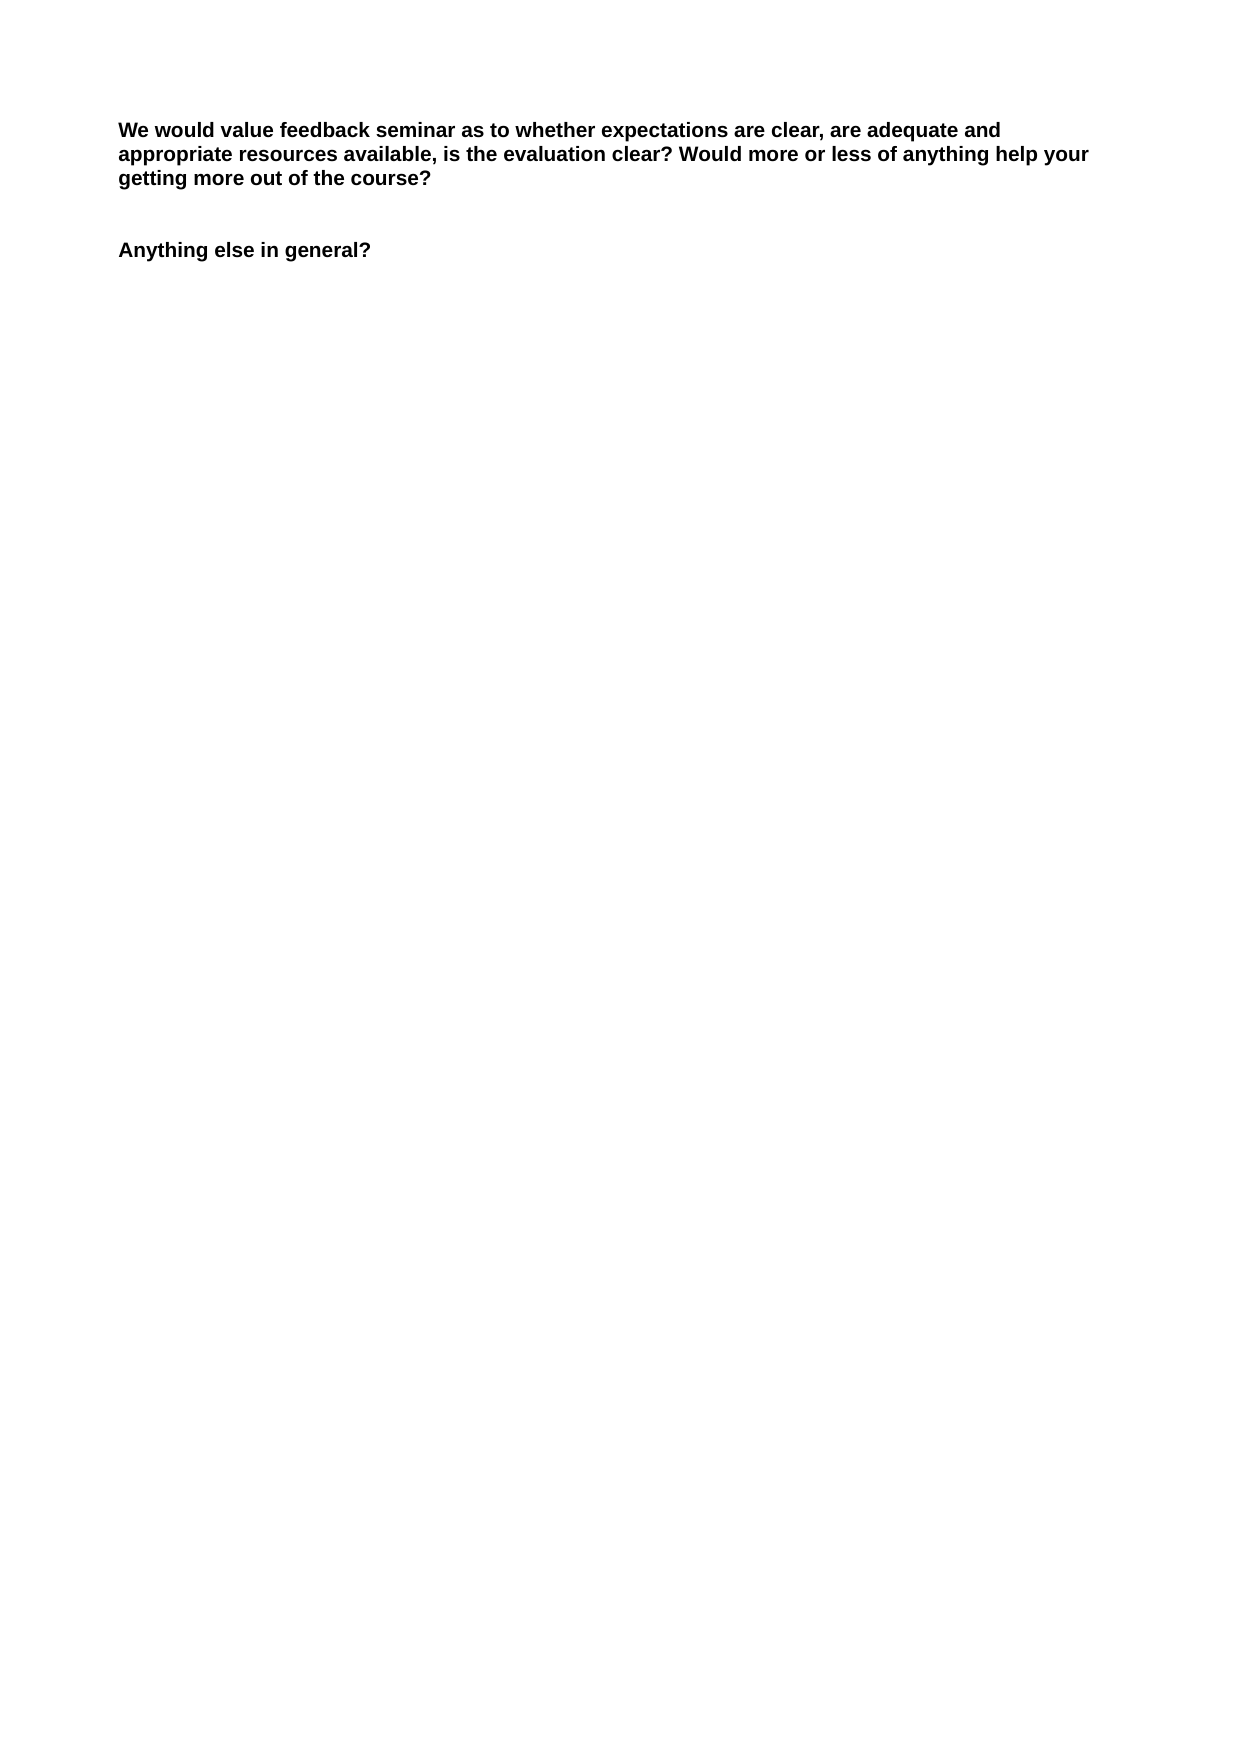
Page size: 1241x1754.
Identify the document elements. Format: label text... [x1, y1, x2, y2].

text We would value feedback seminar as to whether expectations are clear, are adequate and appropriate resources available, is the evaluation clear? Would more or less of anything help your getting more out of the course? [118, 118, 1122, 190]
text Anything else in general? [118, 238, 1122, 262]
